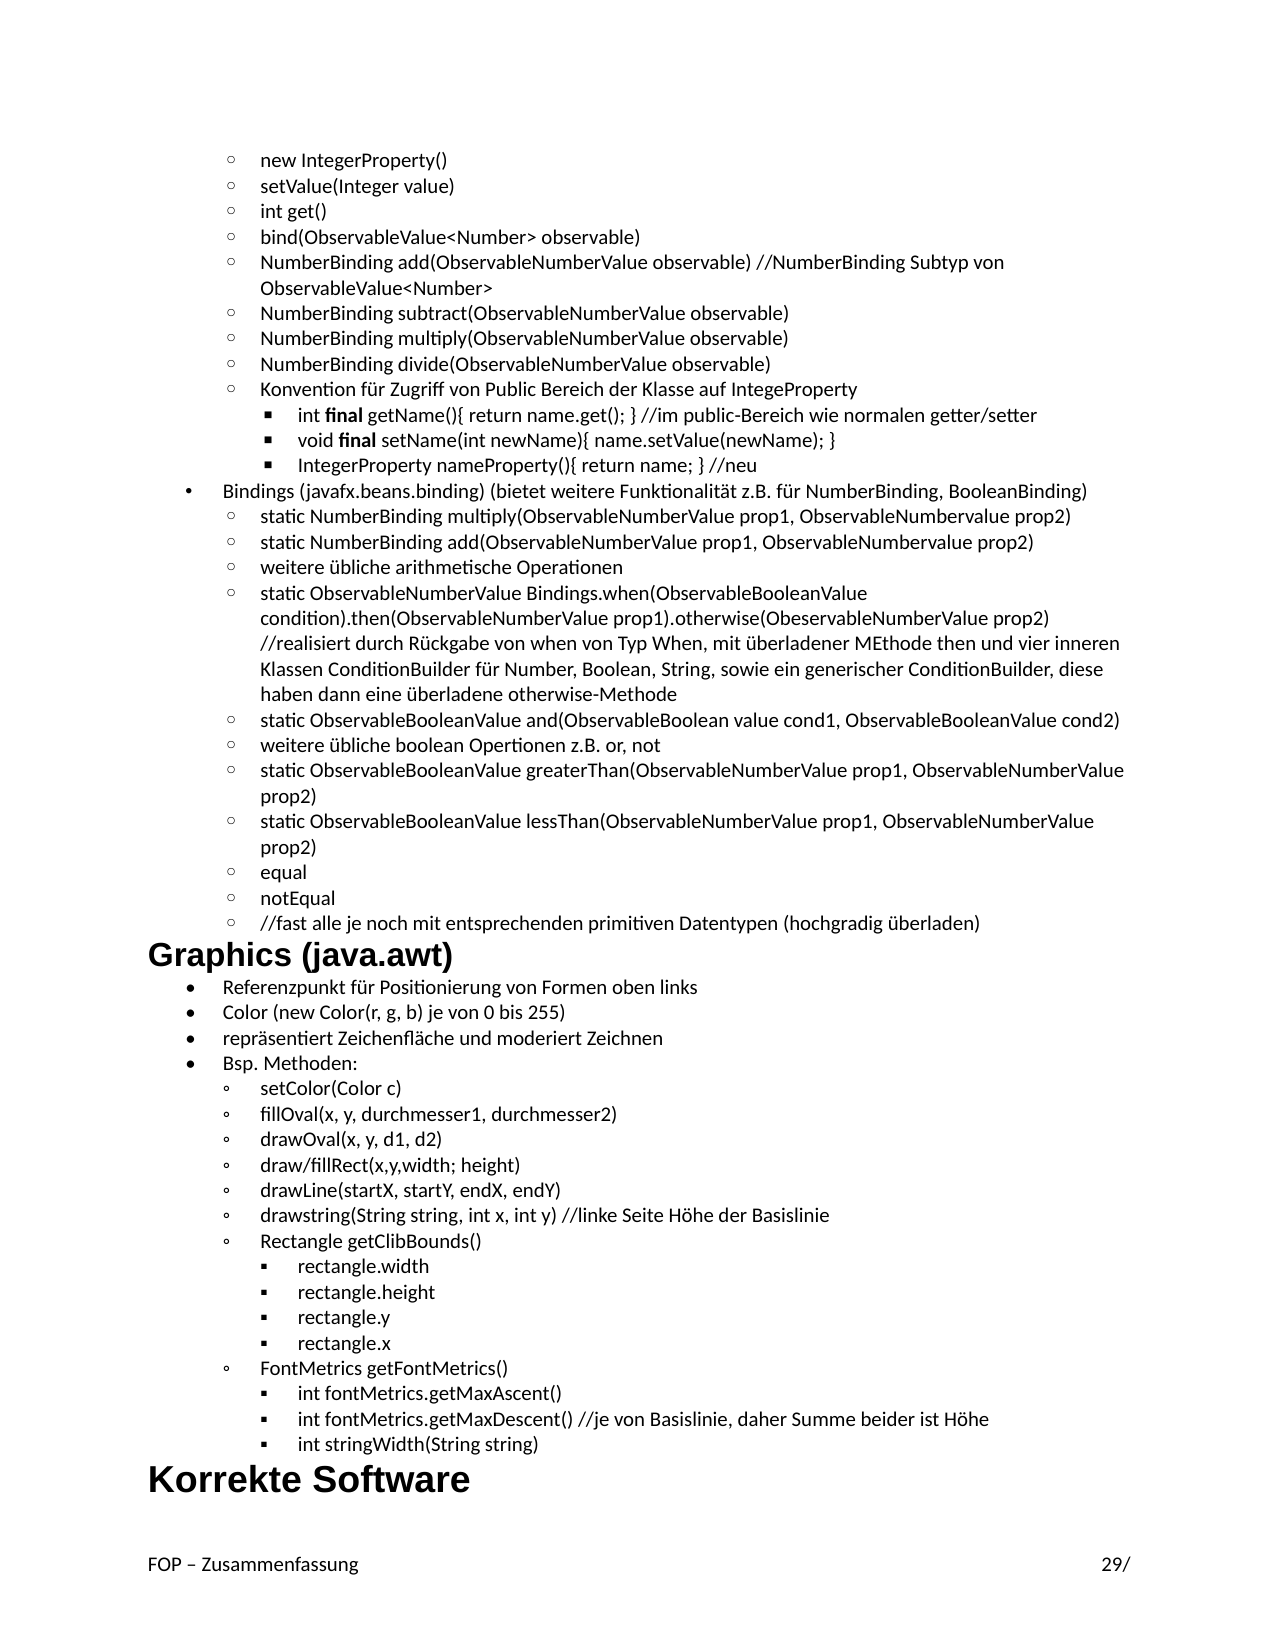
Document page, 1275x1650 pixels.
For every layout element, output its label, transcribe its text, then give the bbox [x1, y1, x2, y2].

list repräsentiert Zeichenfläche und moderiert Zeichnen [185, 1025, 1127, 1050]
list setValue(Integer value) [223, 173, 1127, 198]
list Bsp. Methoden: [185, 1050, 1127, 1076]
list NumberBinding divide(ObservableNumberValue observable) [223, 351, 1127, 376]
list Bindings (javafx.beans.binding) (bietet weitere Funktionalität z.B. für NumberBinding, BooleanBinding) [185, 478, 1127, 503]
list int final getName(){ return name.get(); } //im public-Bereich wie normalen getter/setter [260, 402, 1127, 427]
list int stringWidth(String string) [260, 1431, 1127, 1457]
list static NumberBinding add(ObservableNumberValue prop1, ObservableNumbervalue prop2) [223, 529, 1127, 554]
list notEqual [223, 885, 1127, 910]
list static ObservableNumberValue Bindings.when(ObservableBooleanValue condition).then(ObservableNumberValue prop1).otherwise(ObeservableNumberValue prop2) //realisiert durch Rückgabe von when von Typ When, mit überladener MEthode then und vier inneren Klassen ConditionBuilder für Number, Boolean, String, sowie ein generischer ConditionBuilder, diese haben dann eine überladene otherwise-Methode [223, 580, 1127, 707]
list int fontMetrics.getMaxAscent() [260, 1381, 1127, 1406]
list fillOval(x, y, durchmesser1, durchmesser2) [223, 1101, 1127, 1126]
list int fontMetrics.getMaxDescent() //je von Basislinie, daher Summe beider ist Höhe [260, 1406, 1127, 1431]
list Color (new Color(r, g, b) je von 0 bis 255) [185, 999, 1127, 1025]
list //fast alle je noch mit entsprechenden primitiven Datentypen (hochgradig überladen) [223, 910, 1127, 936]
list Rectangle getClibBounds() [223, 1228, 1127, 1253]
list draw/fillRect(x,y,width; height) [223, 1152, 1127, 1177]
list NumberBinding multiply(ObservableNumberValue observable) [223, 326, 1127, 351]
list weitere übliche arithmetische Operationen [223, 554, 1127, 580]
list Konvention für Zugriff von Public Bereich der Klasse auf IntegeProperty [223, 376, 1127, 402]
list drawOval(x, y, d1, d2) [223, 1126, 1127, 1152]
list int get() [223, 198, 1127, 224]
list rectangle.height [260, 1279, 1127, 1304]
list weitere übliche boolean Opertionen z.B. or, not [223, 732, 1127, 758]
list rectangle.x [260, 1330, 1127, 1355]
subtitle Korrekte Software [148, 1457, 1127, 1500]
list NumberBinding add(ObservableNumberValue observable) //NumberBinding Subtyp von ObservableValue<Number> [223, 249, 1127, 300]
list rectangle.width [260, 1253, 1127, 1279]
list void final setName(int newName){ name.setValue(newName); } [260, 427, 1127, 453]
list rectangle.y [260, 1304, 1127, 1330]
list bind(ObservableValue<Number> observable) [223, 224, 1127, 249]
list IntegerProperty nameProperty(){ return name; } //neu [260, 453, 1127, 478]
list static ObservableBooleanValue greaterThan(ObservableNumberValue prop1, ObservableNumberValue prop2) [223, 758, 1127, 808]
list Referenzpunkt für Positionierung von Formen oben links [185, 974, 1127, 999]
list NumberBinding subtract(ObservableNumberValue observable) [223, 300, 1127, 326]
list new IntegerProperty() [223, 148, 1127, 173]
list static ObservableBooleanValue lessThan(ObservableNumberValue prop1, ObservableNumberValue prop2) [223, 808, 1127, 859]
list drawstring(String string, int x, int y) //linke Seite Höhe der Basislinie [223, 1203, 1127, 1228]
list setColor(Color c) [223, 1076, 1127, 1101]
list static ObservableBooleanValue and(ObservableBoolean value cond1, ObservableBooleanValue cond2) [223, 707, 1127, 732]
list drawLine(startX, startY, endX, endY) [223, 1177, 1127, 1203]
list static NumberBinding multiply(ObservableNumberValue prop1, ObservableNumbervalue prop2) [223, 503, 1127, 529]
subtitle Graphics (java.awt) [148, 936, 1127, 974]
list FontMetrics getFontMetrics() [223, 1355, 1127, 1381]
list equal [223, 859, 1127, 885]
